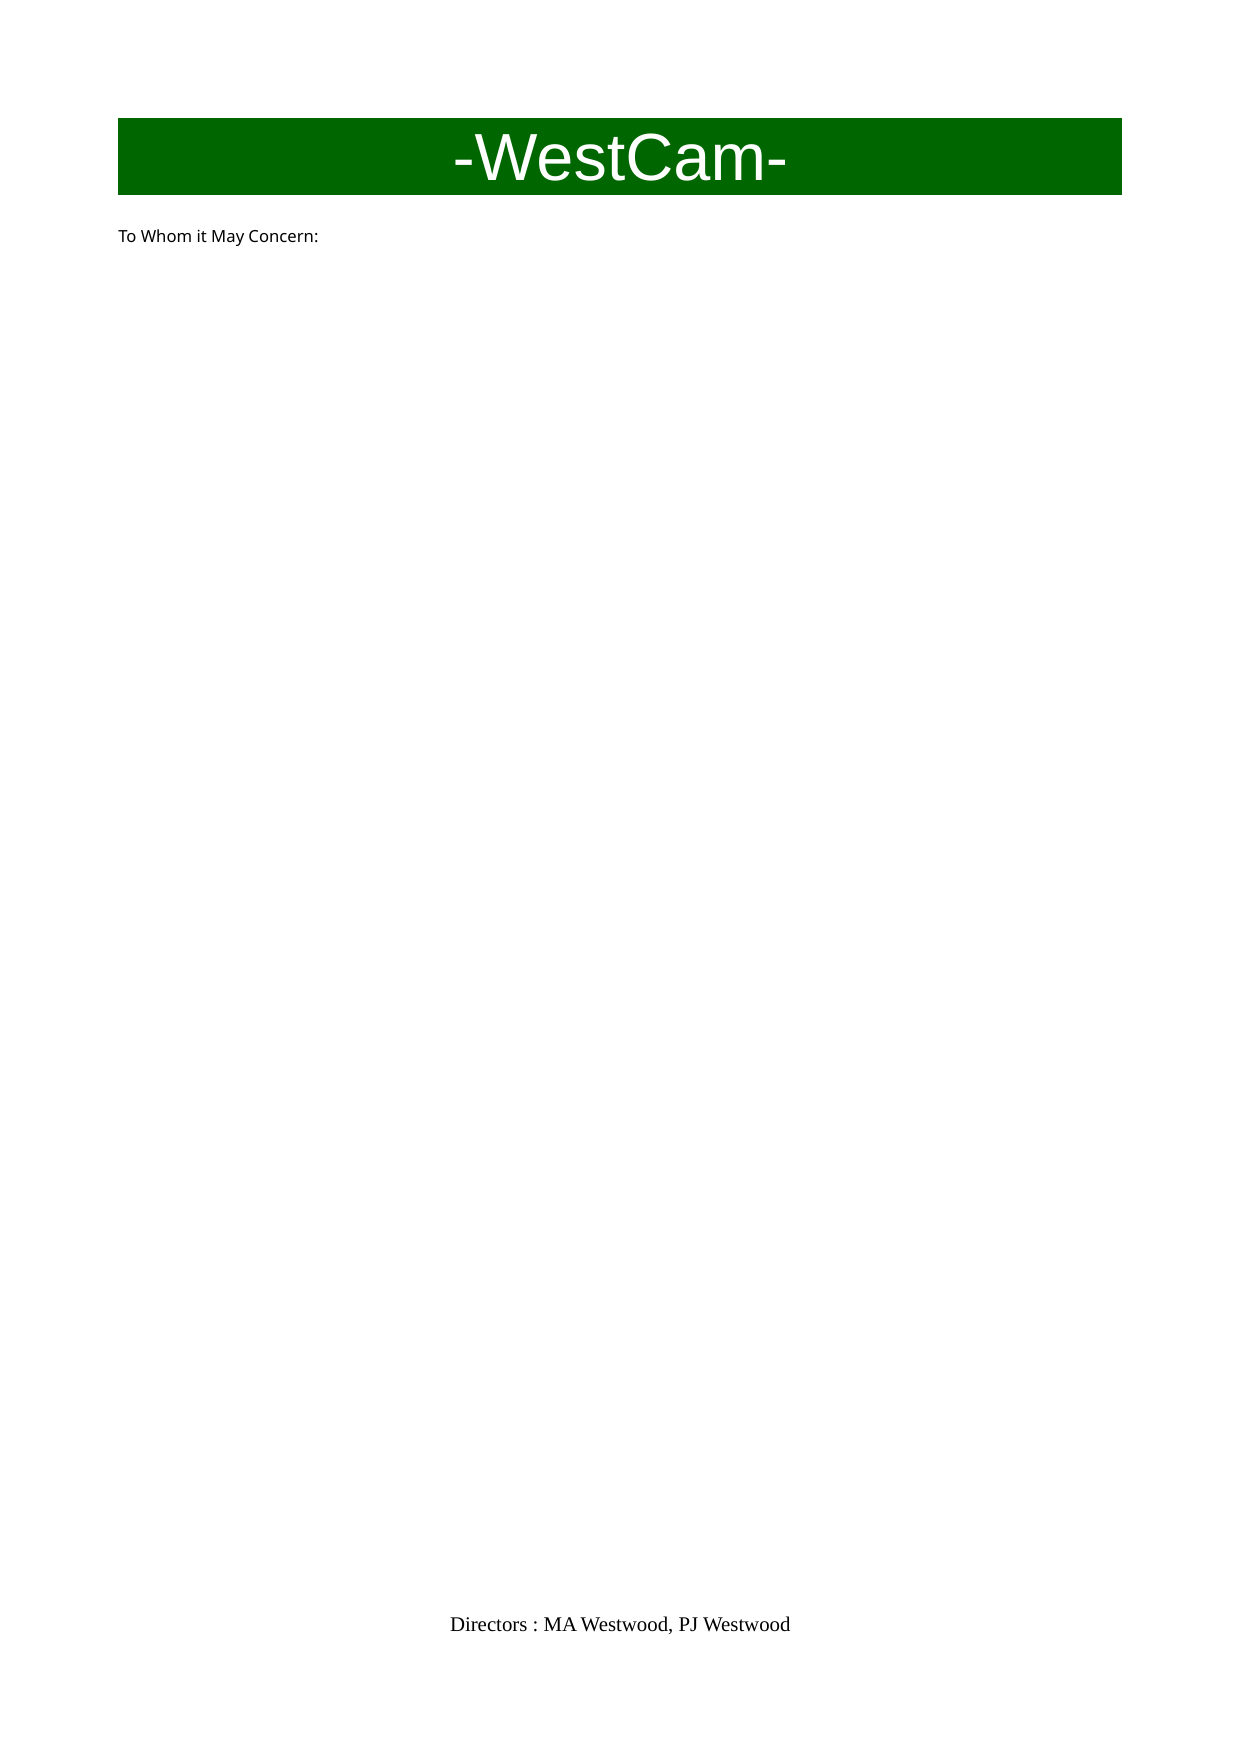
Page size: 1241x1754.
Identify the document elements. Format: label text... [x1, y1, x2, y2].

text To Whom it May Concern: [118, 224, 1122, 247]
